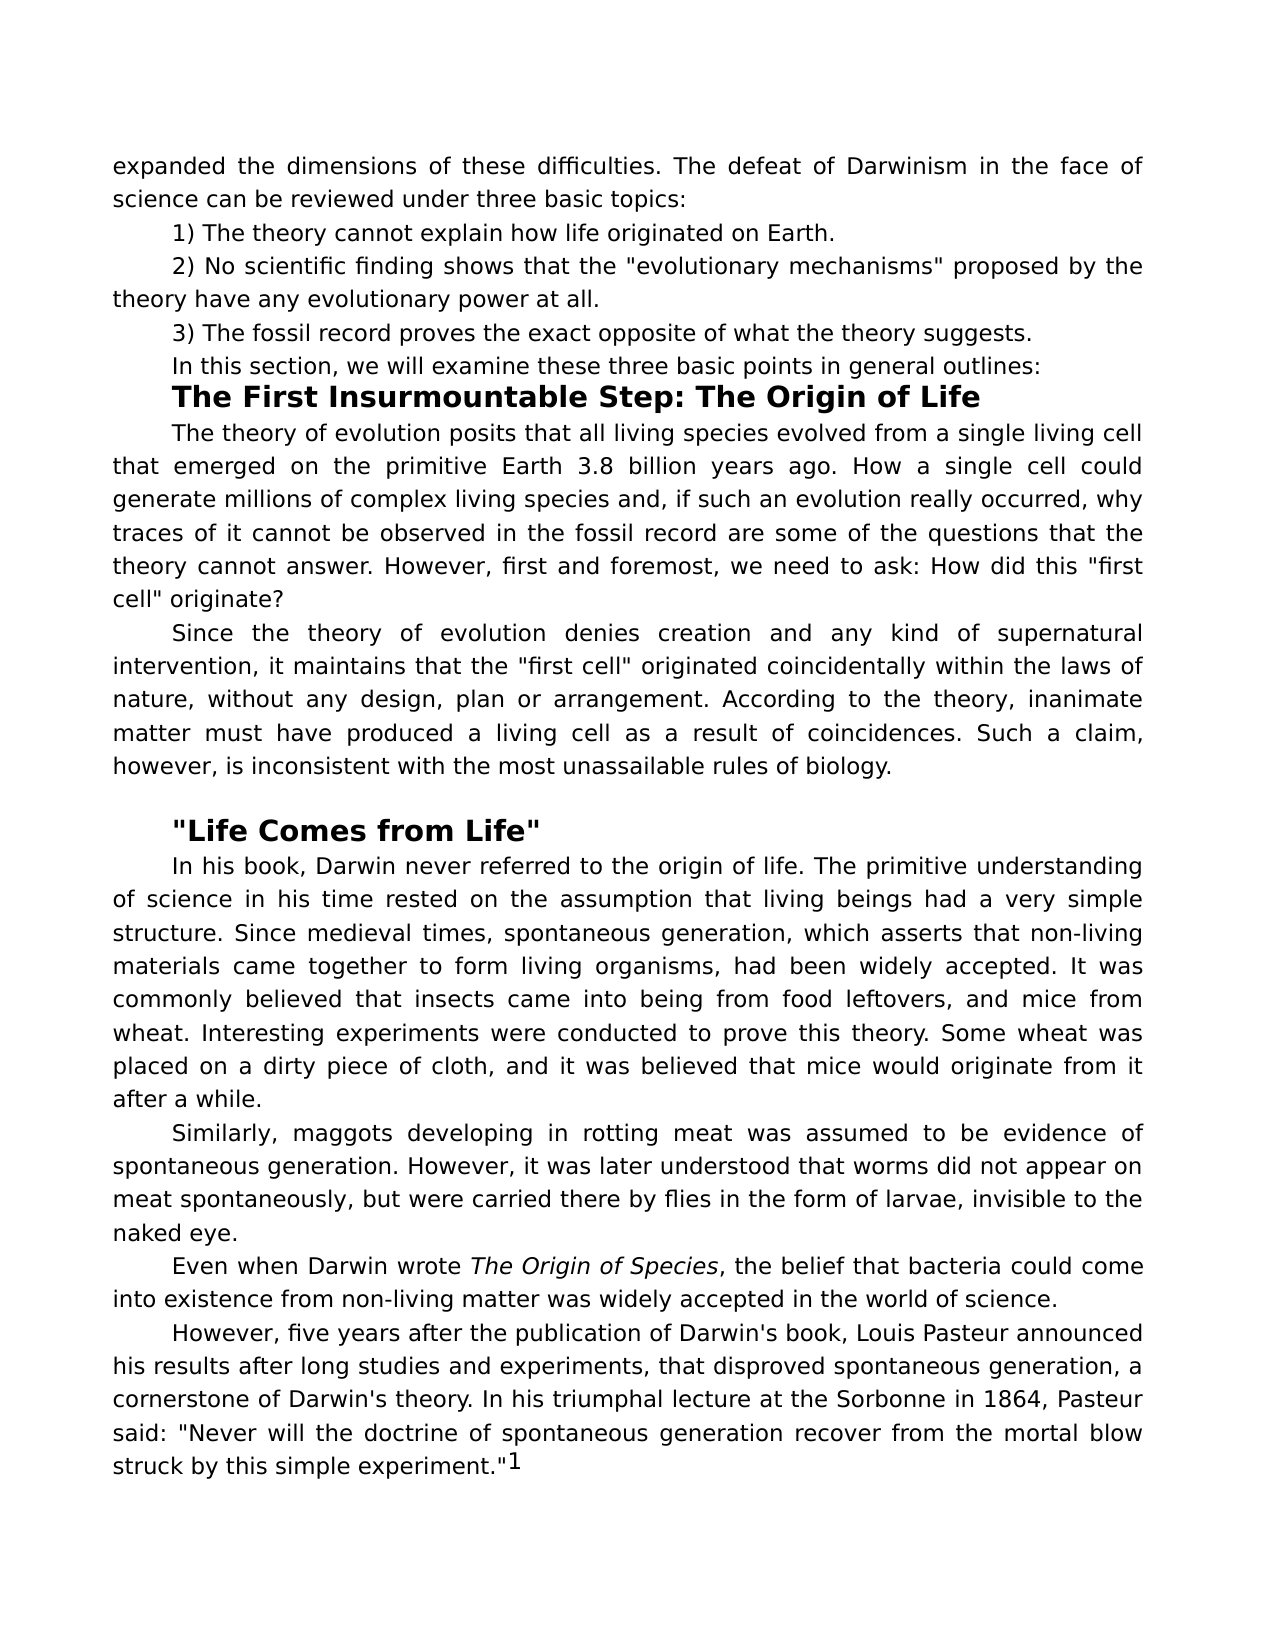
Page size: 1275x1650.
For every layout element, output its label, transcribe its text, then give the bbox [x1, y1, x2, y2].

text Similarly, maggots developing in rotting meat was assumed to be evidence of spontaneous generation. However, it was later understood that worms did not appear on meat spontaneously, but were carried there by flies in the form of larvae, invisible to the naked eye. [112, 1114, 1145, 1248]
text In his book, Darwin never referred to the origin of life. The primitive understanding of science in his time rested on the assumption that living beings had a very simple structure. Since medieval times, spontaneous generation, which asserts that non-living materials came together to form living organisms, had been widely accepted. It was commonly believed that insects came into being from food leftovers, and mice from wheat. Interesting experiments were conducted to prove this theory. Some wheat was placed on a dirty piece of cloth, and it was believed that mice would originate from it after a while. [112, 848, 1145, 1114]
text 1) The theory cannot explain how life originated on Earth. [112, 214, 1145, 248]
text The First Insurmountable Step: The Origin of Life [112, 381, 1145, 414]
text The theory of evolution posits that all living species evolved from a single living cell that emerged on the primitive Earth 3.8 billion years ago. How a single cell could generate millions of complex living species and, if such an evolution really occurred, why traces of it cannot be observed in the fossil record are some of the questions that the theory cannot answer. However, first and foremost, we need to ask: How did this "first cell" originate? [112, 414, 1145, 614]
text Since the theory of evolution denies creation and any kind of supernatural intervention, it maintains that the "first cell" originated coincidentally within the laws of nature, without any design, plan or arrangement. According to the theory, inanimate matter must have produced a living cell as a result of coincidences. Such a claim, however, is inconsistent with the most unassailable rules of biology. [112, 614, 1145, 781]
text Even when Darwin wrote The Origin of Species, the belief that bacteria could come into existence from non-living matter was widely accepted in the world of science. [112, 1248, 1145, 1314]
text However, five years after the publication of Darwin's book, Louis Pasteur announced his results after long studies and experiments, that disproved spontaneous generation, a cornerstone of Darwin's theory. In his triumphal lecture at the Sorbonne in 1864, Pasteur said: "Never will the doctrine of spontaneous generation recover from the mortal blow struck by this simple experiment."1 [112, 1314, 1145, 1481]
text 3) The fossil record proves the exact opposite of what the theory suggests. [112, 314, 1145, 348]
text "Life Comes from Life" [112, 814, 1145, 848]
text expanded the dimensions of these difficulties. The defeat of Darwinism in the face of science can be reviewed under three basic topics: [112, 148, 1145, 214]
text In this section, we will examine these three basic points in general outlines: [112, 348, 1145, 381]
text 2) No scientific finding shows that the "evolutionary mechanisms" proposed by the theory have any evolutionary power at all. [112, 248, 1145, 314]
